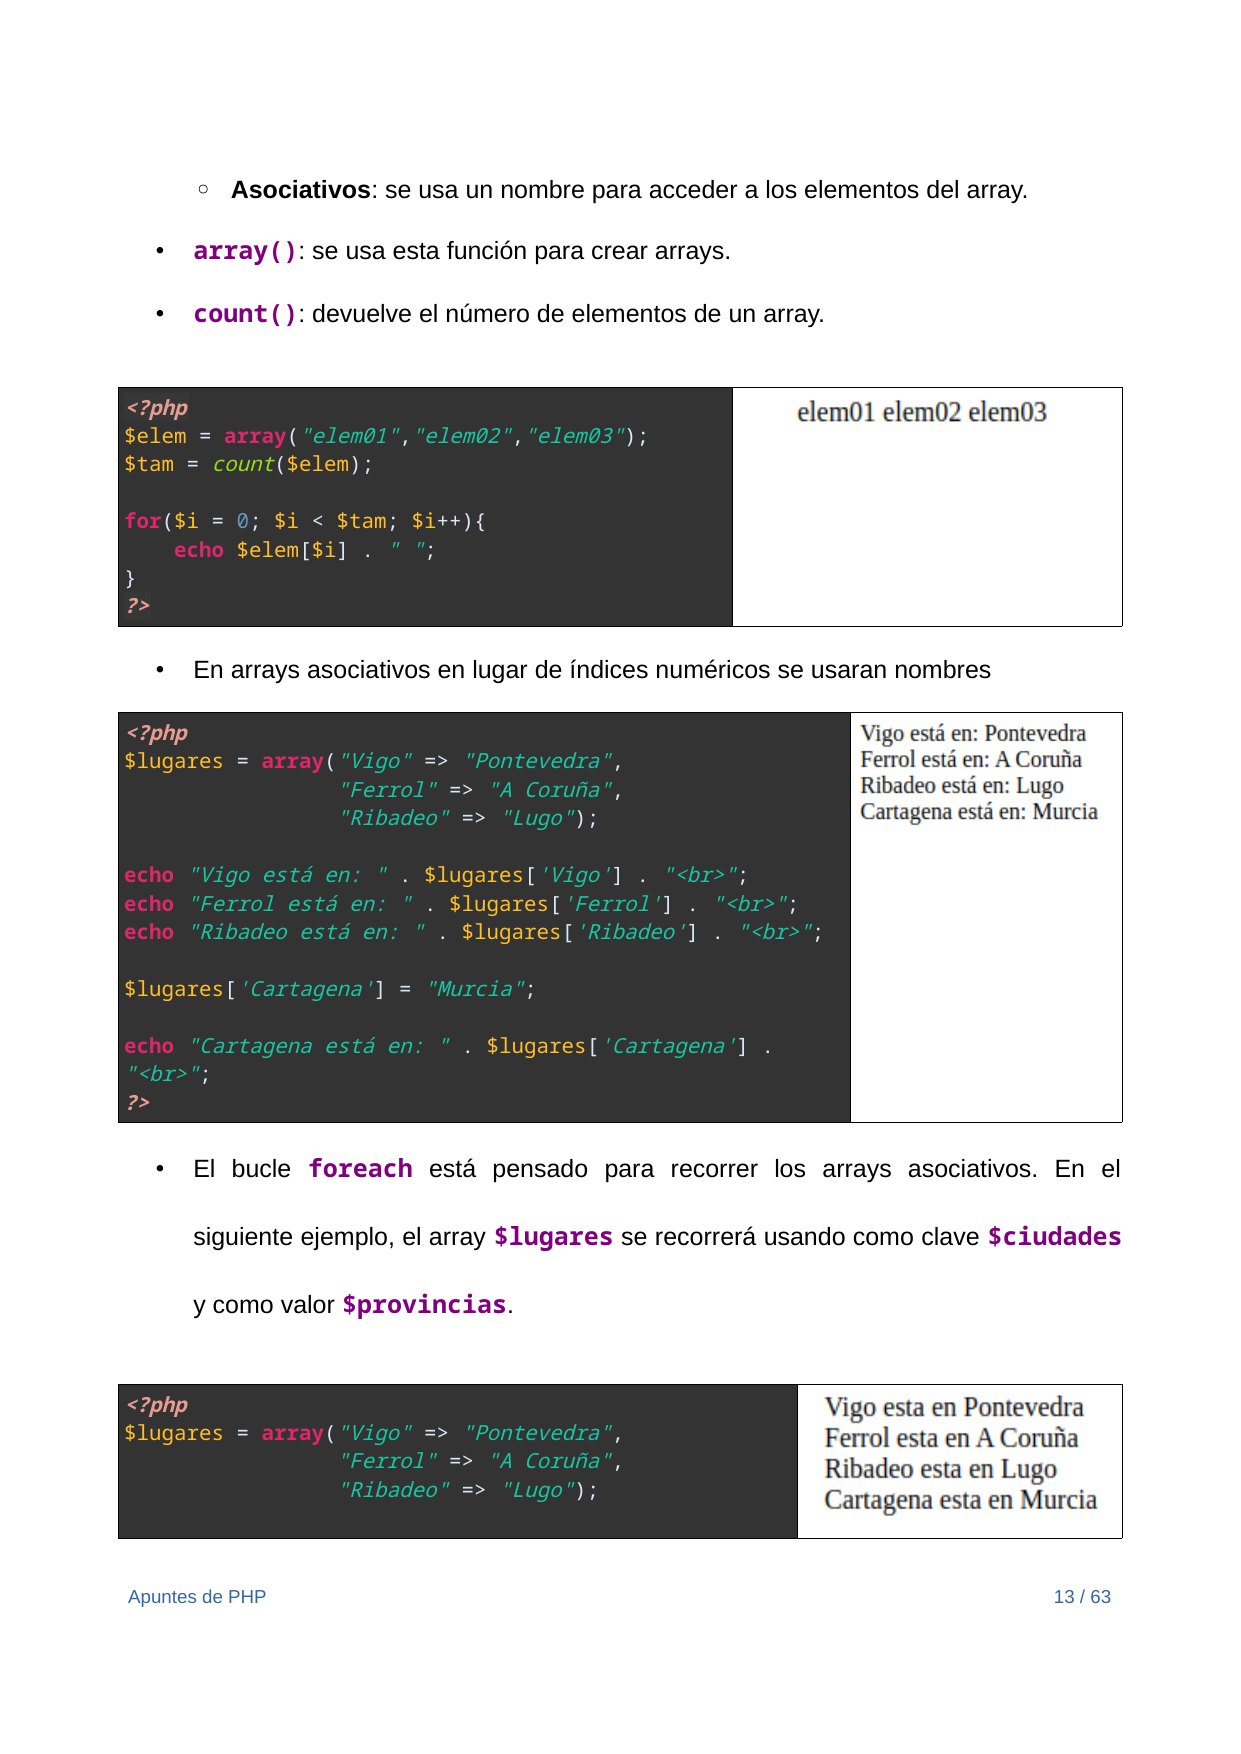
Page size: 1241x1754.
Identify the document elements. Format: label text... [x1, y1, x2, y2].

picture [787, 392, 1067, 439]
list array(): se usa esta función para crear arrays. [156, 232, 1122, 266]
list El bucle foreach está pensado para recorrer los arrays asociativos. En el siguiente ejemplo, el array $lugares se recorrerá usando como clave $ciudades y como valor $provincias. [156, 1151, 1122, 1321]
table_header <?php $elem = array("elem01","elem02","elem03"); $tam = count($elem); for($i = 0; $i < $tam; $i++){ echo $elem[$i] . " "; } ?> [119, 388, 732, 626]
list En arrays asociativos en lugar de índices numéricos se usaran nombres [156, 655, 1122, 683]
picture [859, 718, 1113, 828]
list count(): devuelve el número de elementos de un array. [156, 295, 1122, 329]
list Asociativos: se usa un nombre para acceder a los elementos del array. [193, 175, 1122, 204]
table_header <?php $lugares = array("Vigo" => "Pontevedra", "Ferrol" => "A Coruña", "Ribadeo" => "Lugo"); [119, 1385, 797, 1538]
table_header [798, 1385, 1122, 1538]
picture [813, 1389, 1105, 1528]
table_header <?php $lugares = array("Vigo" => "Pontevedra", "Ferrol" => "A Coruña", "Ribadeo" => "Lugo"); echo "Vigo está en: " . $lugares['Vigo'] . "<br>"; echo "Ferrol está en: " . $lugares['Ferrol'] . "<br>"; echo "Ribadeo está en: " . $lugares['Ribadeo'] . "<br>"; $lugares['Cartagena'] = "Murcia"; echo "Cartagena está en: " . $lugares['Cartagena'] . "<br>"; ?> [119, 713, 850, 1122]
table_header [733, 388, 1122, 626]
table_header [851, 713, 1122, 1122]
